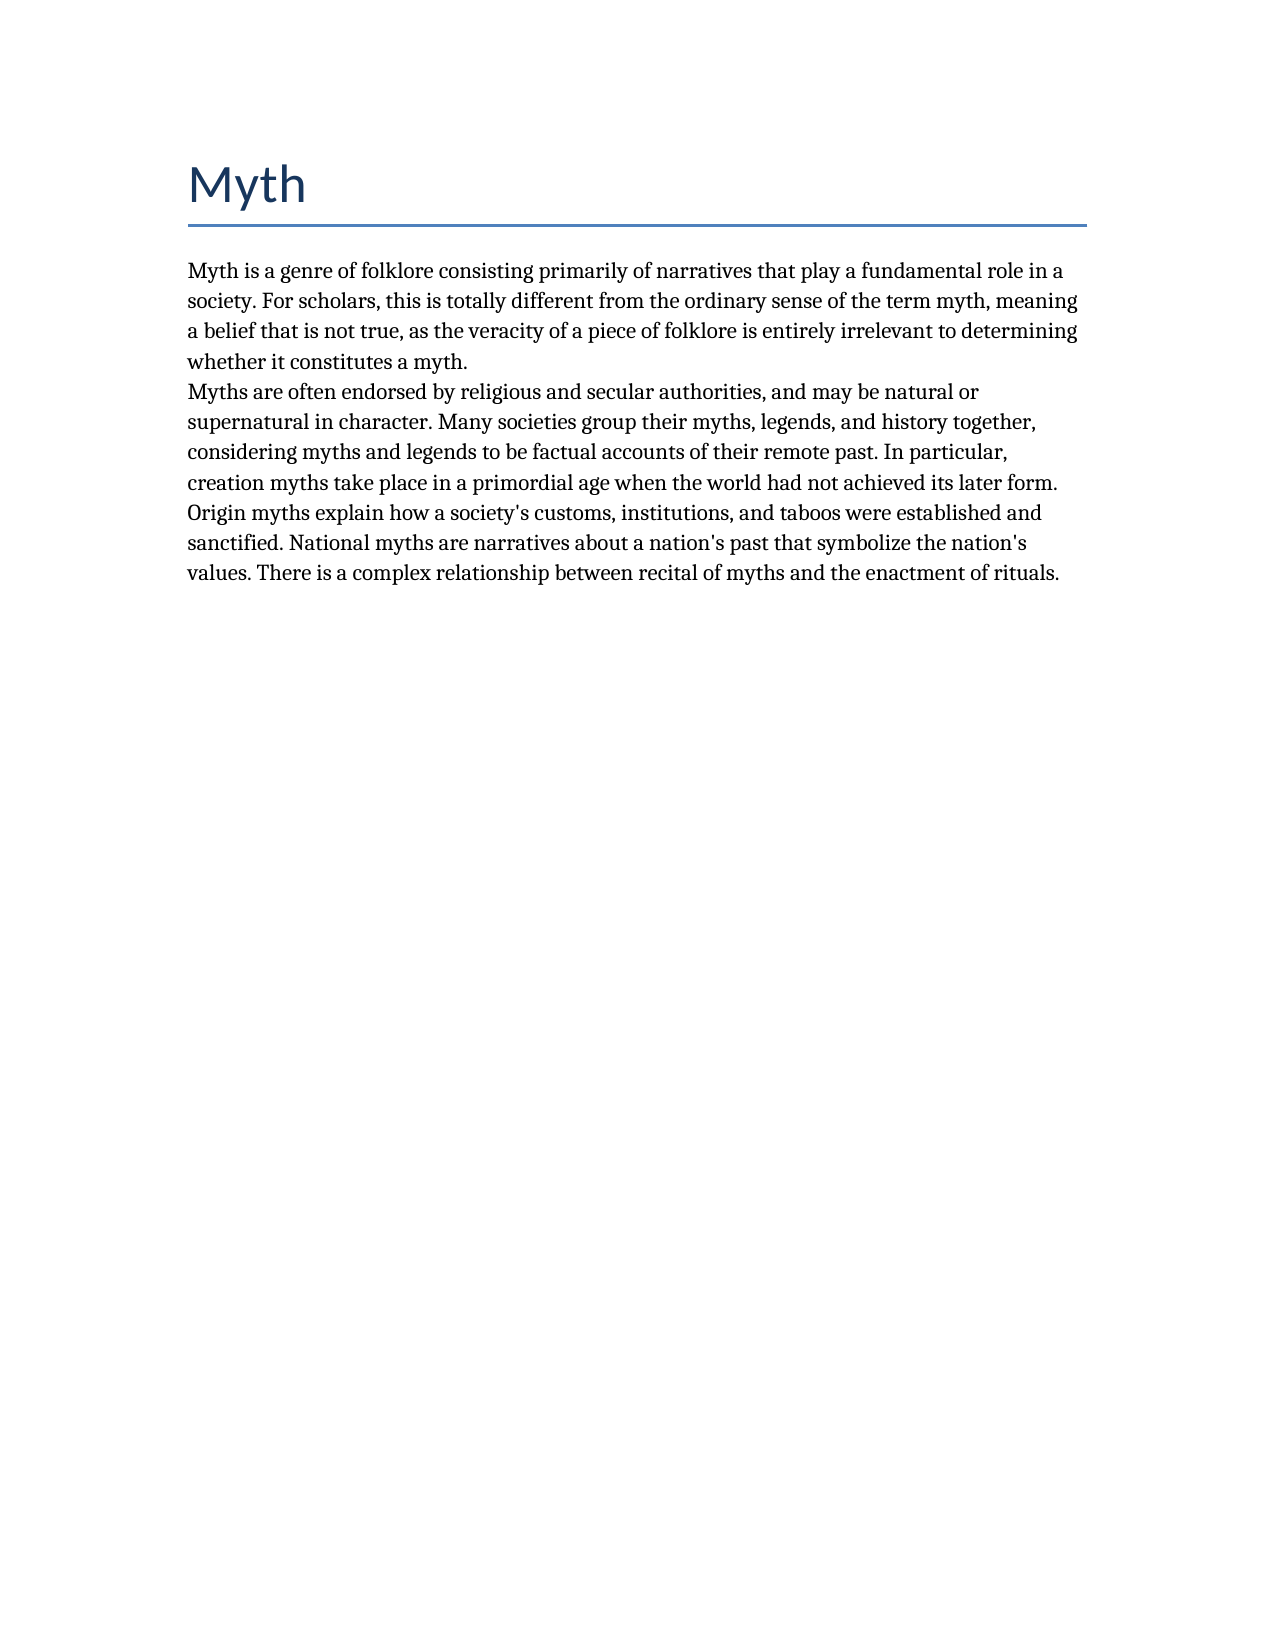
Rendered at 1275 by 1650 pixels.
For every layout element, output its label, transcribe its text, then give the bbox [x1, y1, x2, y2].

title Myth [187, 150, 1087, 227]
text Myth is a genre of folklore consisting primarily of narratives that play a fundamental role in a society. For scholars, this is totally different from the ordinary sense of the term myth, meaning a belief that is not true, as the veracity of a piece of folklore is entirely irrelevant to determining whether it constitutes a myth. Myths are often endorsed by religious and secular authorities, and may be natural or supernatural in character. Many societies group their myths, legends, and history together, considering myths and legends to be factual accounts of their remote past. In particular, creation myths take place in a primordial age when the world had not achieved its later form. Origin myths explain how a society's customs, institutions, and taboos were established and sanctified. National myths are narratives about a nation's past that symbolize the nation's values. There is a complex relationship between recital of myths and the enactment of rituals. [187, 258, 1087, 586]
